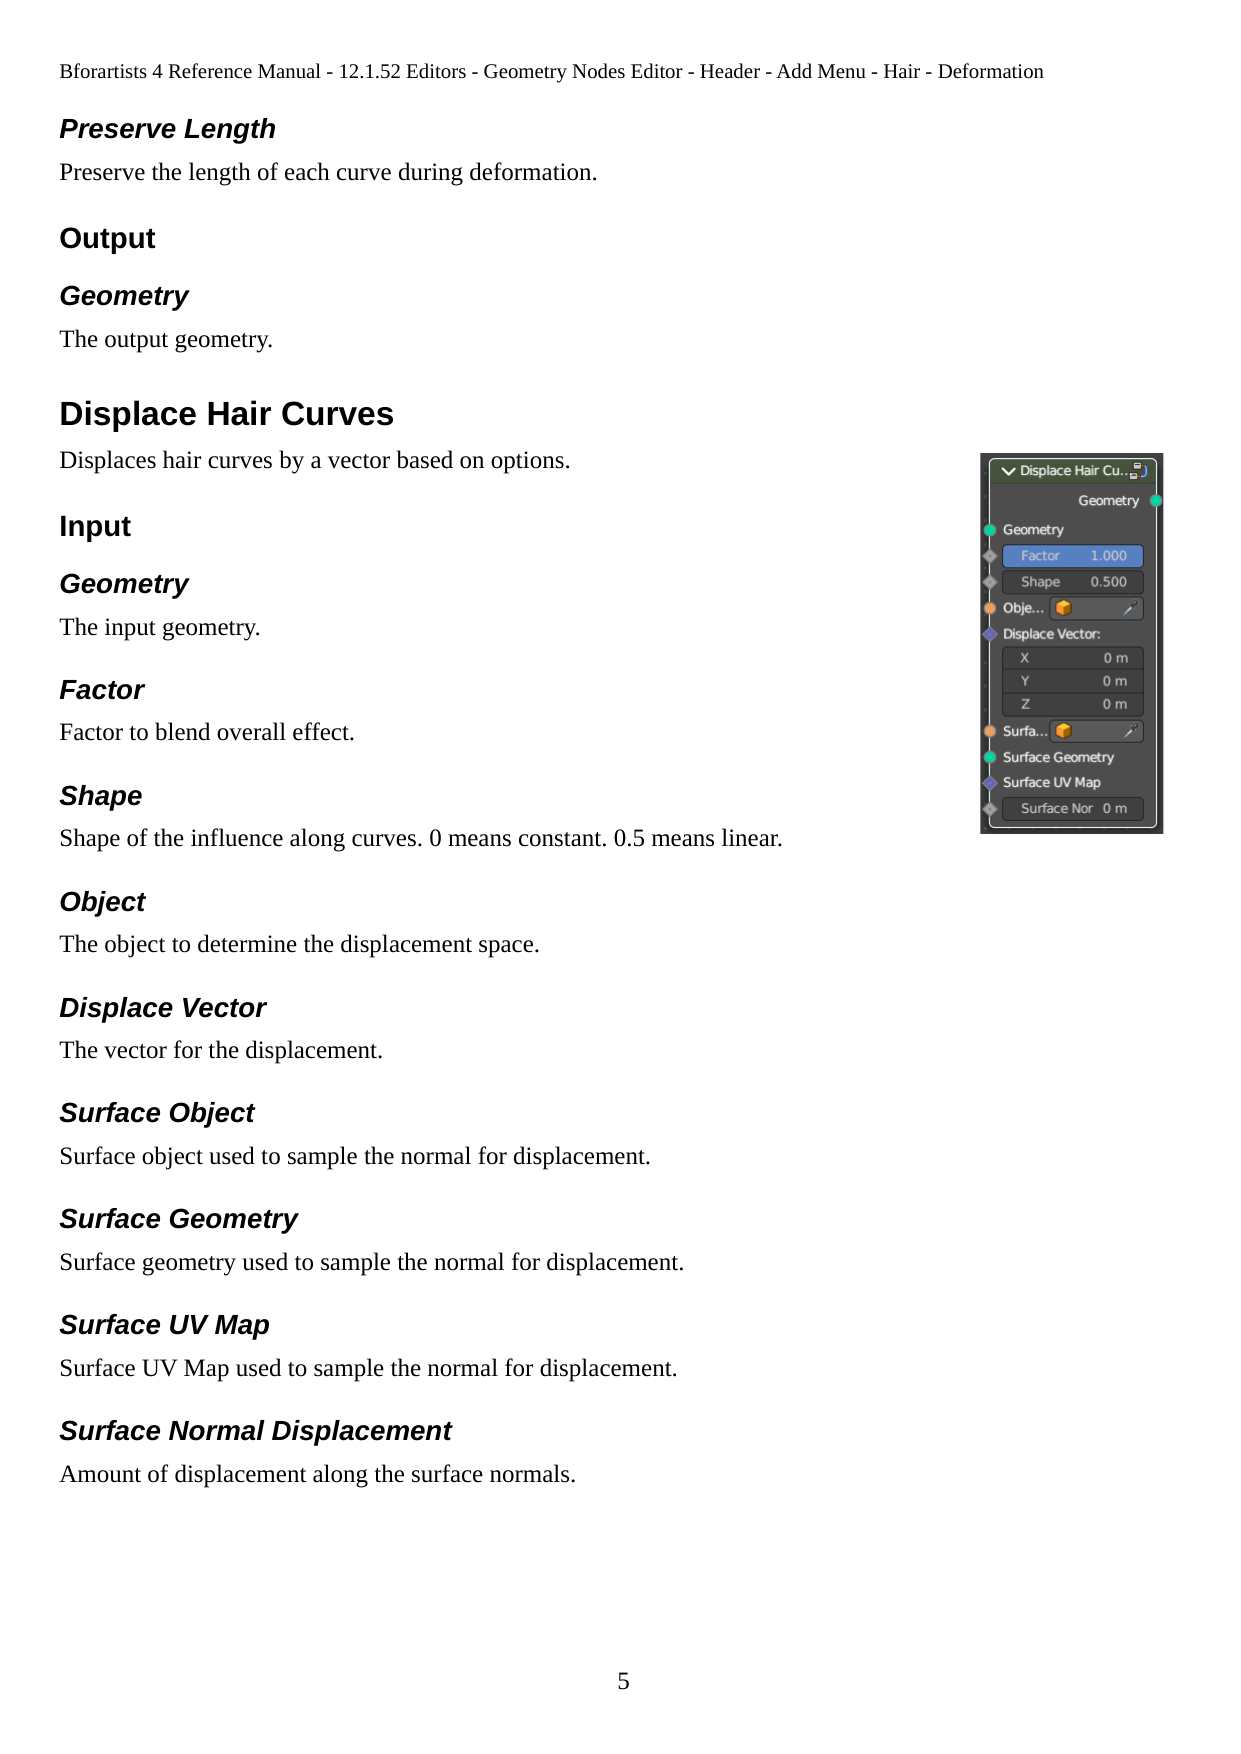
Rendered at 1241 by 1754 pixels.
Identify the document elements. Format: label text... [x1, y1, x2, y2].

subtitle Preserve Length [59, 113, 1181, 144]
subtitle Geometry [59, 567, 980, 599]
text Surface object used to sample the normal for displacement. [59, 1141, 1181, 1170]
subtitle [1164, 673, 1181, 705]
subtitle Object [59, 885, 1181, 917]
subtitle Surface UV Map [59, 1309, 1181, 1341]
subtitle Surface Geometry [59, 1203, 1181, 1235]
text Amount of displacement along the surface normals. [59, 1459, 1181, 1488]
text Factor to blend overall effect. [59, 717, 980, 746]
text The output geometry. [59, 324, 1181, 352]
text The vector for the displacement. [59, 1035, 1181, 1064]
subtitle Geometry [59, 279, 1181, 311]
subtitle Displace Vector [59, 991, 1181, 1023]
text The object to determine the displacement space. [59, 929, 1181, 958]
text Displaces hair curves by a vector based on options. [59, 445, 1181, 473]
text Surface geometry used to sample the normal for displacement. [59, 1247, 1181, 1276]
text Shape of the influence along curves. 0 means constant. 0.5 means linear. [59, 823, 1181, 852]
text The input geometry. [59, 612, 980, 640]
subtitle [1164, 567, 1181, 599]
text Surface UV Map used to sample the normal for displacement. [59, 1353, 1181, 1382]
subtitle Input [59, 508, 980, 542]
text [1164, 612, 1181, 640]
subtitle [1164, 508, 1181, 542]
subtitle Shape [59, 779, 980, 811]
subtitle Displace Hair Curves [59, 394, 1181, 432]
text Preserve the length of each curve during deformation. [59, 157, 1181, 186]
subtitle Surface Normal Displacement [59, 1415, 1181, 1447]
subtitle [1164, 779, 1181, 811]
subtitle Factor [59, 673, 980, 705]
subtitle Surface Object [59, 1097, 1181, 1129]
picture [980, 453, 1164, 834]
subtitle Output [59, 221, 1181, 254]
